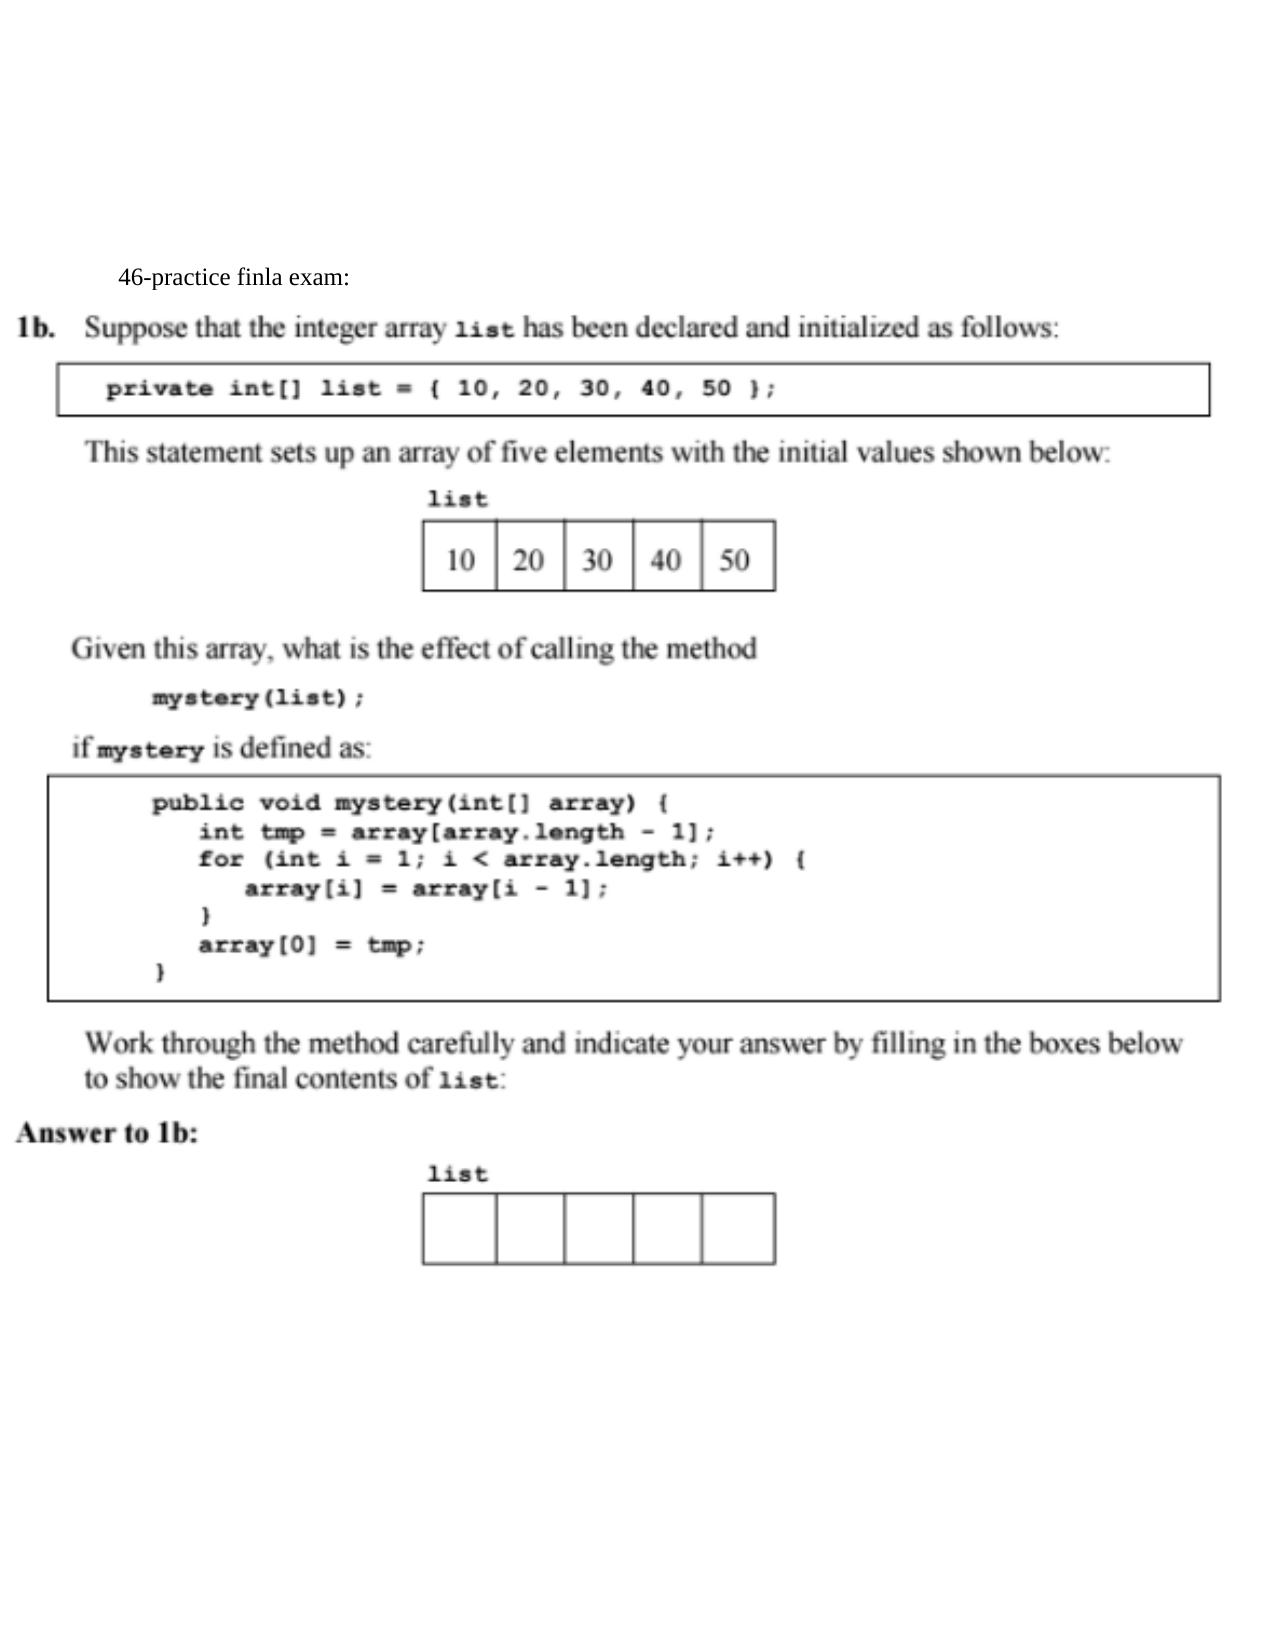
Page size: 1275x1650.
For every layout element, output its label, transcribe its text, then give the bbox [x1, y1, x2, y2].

picture [0, 290, 1275, 1303]
text 46-practice finla exam: [118, 262, 1157, 290]
